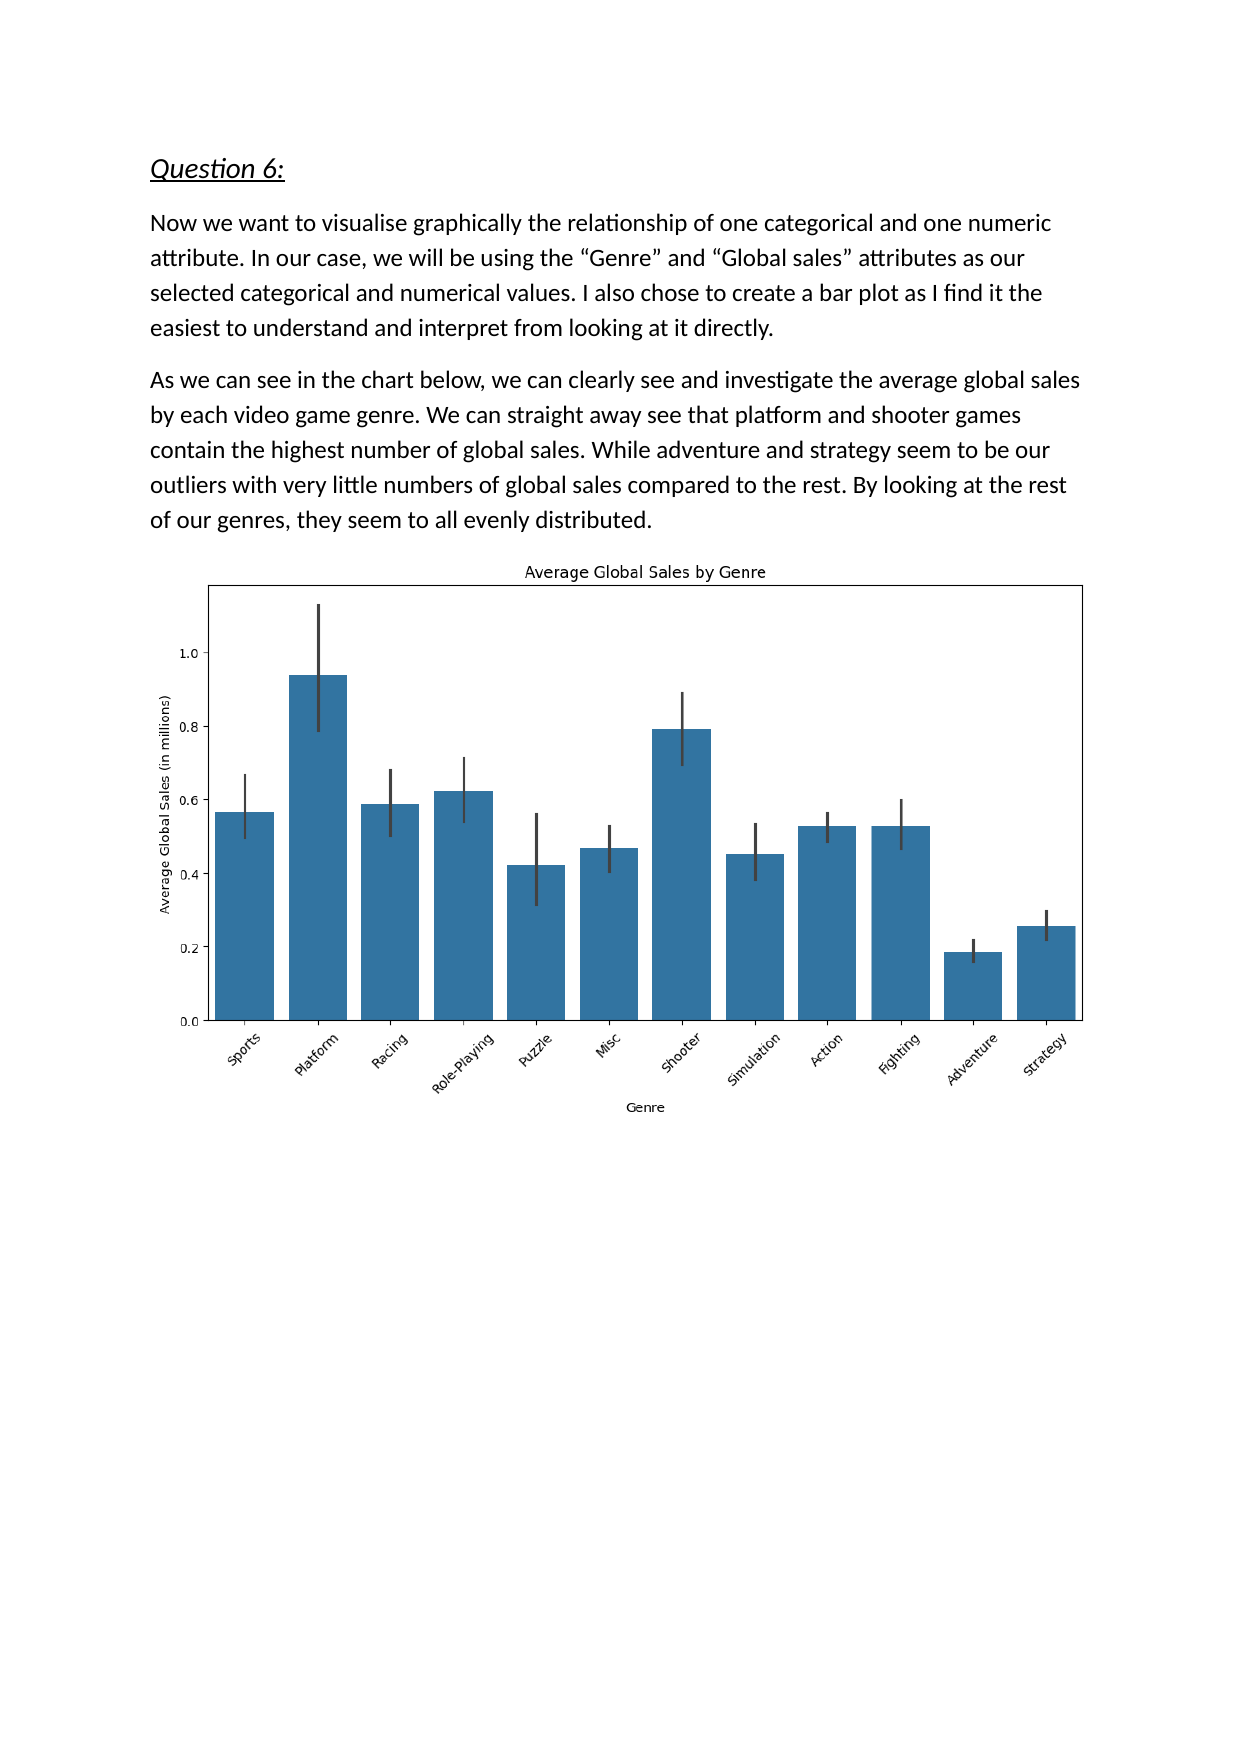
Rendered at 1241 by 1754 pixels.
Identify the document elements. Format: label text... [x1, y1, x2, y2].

text As we can see in the chart below, we can clearly see and investigate the average global sales by each video game genre. We can straight away see that platform and shooter games contain the highest number of global sales. While adventure and strategy seem to be our outliers with very little numbers of global sales compared to the rest. By looking at the rest of our genres, they seem to all evenly distributed. [150, 364, 1090, 535]
text Question 6: [150, 150, 1090, 186]
text Now we want to visualise graphically the relationship of one categorical and one numeric attribute. In our case, we will be using the “Genre” and “Global sales” attributes as our selected categorical and numerical values. I also chose to create a bar plot as I find it the easiest to understand and interpret from looking at it directly. [150, 208, 1090, 343]
